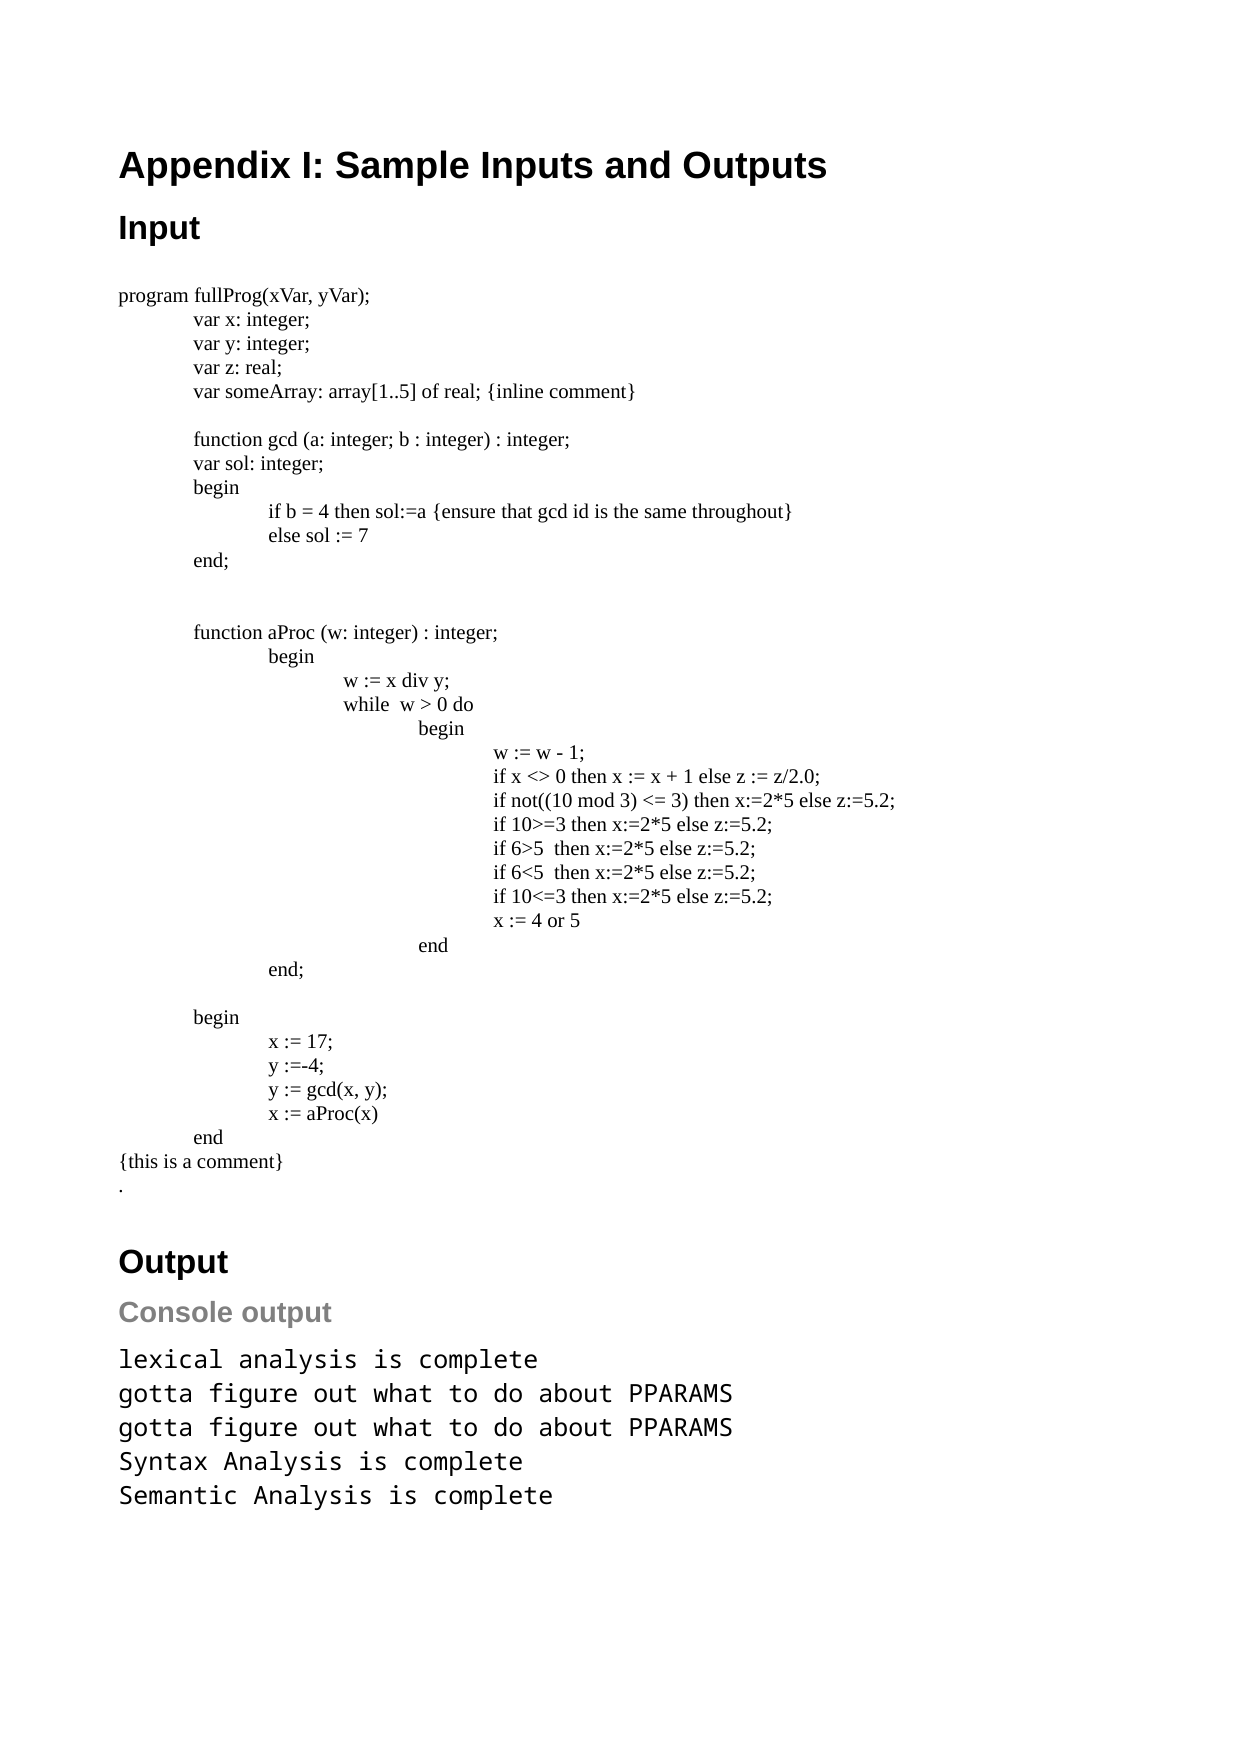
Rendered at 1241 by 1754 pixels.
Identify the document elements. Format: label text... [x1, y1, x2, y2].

text gotta figure out what to do about PPARAMS [118, 1375, 1122, 1409]
text if x <> 0 then x := x + 1 else z := z/2.0; [118, 764, 1122, 788]
text begin [118, 716, 1122, 740]
text {this is a comment} [118, 1149, 1122, 1173]
subtitle Console output [118, 1295, 1122, 1329]
text if not((10 mod 3) <= 3) then x:=2*5 else z:=5.2; [118, 788, 1122, 812]
text x := 4 or 5 [118, 908, 1122, 932]
text var z: real; [118, 355, 1122, 379]
text begin [118, 1005, 1122, 1029]
text if 6<5 then x:=2*5 else z:=5.2; [118, 860, 1122, 884]
text var someArray: array[1..5] of real; {inline comment} [118, 379, 1122, 403]
text while w > 0 do [118, 692, 1122, 716]
text function aProc (w: integer) : integer; [118, 620, 1122, 644]
text if 10<=3 then x:=2*5 else z:=5.2; [118, 884, 1122, 908]
text w := w - 1; [118, 740, 1122, 764]
text Syntax Analysis is complete [118, 1443, 1122, 1478]
text if 10>=3 then x:=2*5 else z:=5.2; [118, 812, 1122, 836]
text if 6>5 then x:=2*5 else z:=5.2; [118, 836, 1122, 860]
subtitle Output [118, 1242, 1122, 1281]
subtitle Input [118, 208, 1122, 246]
text end; [118, 957, 1122, 981]
text function gcd (a: integer; b : integer) : integer; [118, 427, 1122, 451]
text end; [118, 547, 1122, 572]
text gotta figure out what to do about PPARAMS [118, 1409, 1122, 1443]
text . [118, 1173, 1122, 1197]
subtitle Appendix I: Sample Inputs and Outputs [118, 143, 1122, 187]
text else sol := 7 [118, 523, 1122, 547]
text var sol: integer; [118, 451, 1122, 475]
text lexical analysis is complete [118, 1341, 1122, 1375]
text end [118, 1125, 1122, 1149]
text var y: integer; [118, 331, 1122, 355]
text w := x div y; [118, 668, 1122, 692]
text end [118, 932, 1122, 957]
text program fullProg(xVar, yVar); [118, 283, 1122, 307]
text if b = 4 then sol:=a {ensure that gcd id is the same throughout} [118, 499, 1122, 523]
text Semantic Analysis is complete [118, 1478, 1122, 1512]
text x := 17; [118, 1029, 1122, 1053]
text begin [118, 475, 1122, 499]
text x := aProc(x) [118, 1101, 1122, 1125]
text y :=-4; [118, 1053, 1122, 1077]
text var x: integer; [118, 307, 1122, 331]
text begin [118, 644, 1122, 668]
text y := gcd(x, y); [118, 1077, 1122, 1101]
